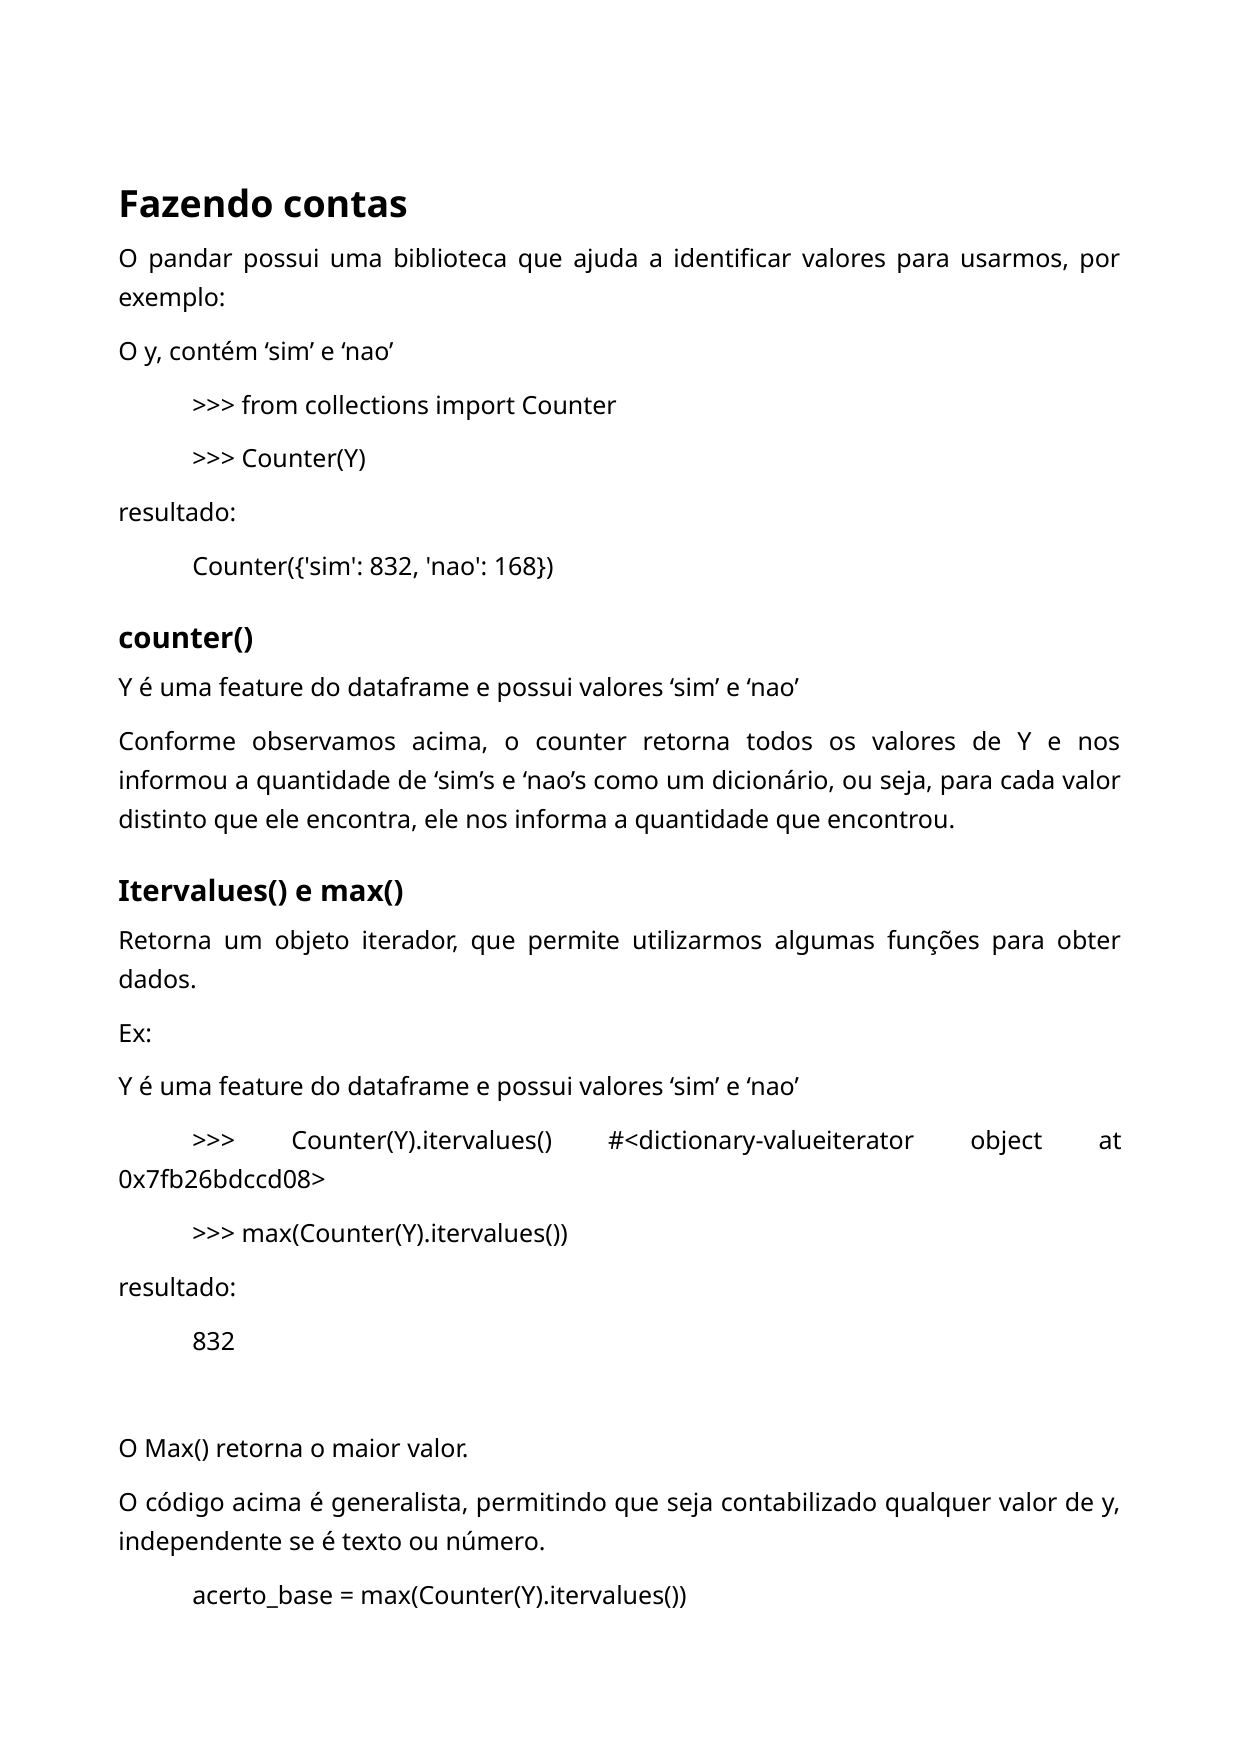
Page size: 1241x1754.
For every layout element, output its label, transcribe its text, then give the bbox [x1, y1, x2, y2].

text 832 [118, 1323, 1122, 1357]
text >>> from collections import Counter [118, 387, 1122, 421]
text >>> max(Counter(Y).itervalues()) [118, 1216, 1122, 1250]
text Conforme observamos acima, o counter retorna todos os valores de Y e nos informou a quantidade de ‘sim’s e ‘nao’s como um dicionário, ou seja, para cada valor distinto que ele encontra, ele nos informa a quantidade que encontrou. [118, 723, 1122, 836]
text resultado: [118, 1269, 1122, 1303]
subtitle Itervalues() e max() [118, 870, 1122, 910]
text Y é uma feature do dataframe e possui valores ‘sim’ e ‘nao’ [118, 669, 1122, 703]
text Ex: [118, 1015, 1122, 1049]
subtitle counter() [118, 617, 1122, 657]
text O y, contém ‘sim’ e ‘nao’ [118, 334, 1122, 368]
text >>> Counter(Y) [118, 441, 1122, 475]
text Retorna um objeto iterador, que permite utilizarmos algumas funções para obter dados. [118, 922, 1122, 996]
text >>> Counter(Y).itervalues() #<dictionary-valueiterator object at 0x7fb26bdccd08> [118, 1123, 1122, 1196]
text acerto_base = max(Counter(Y).itervalues()) [118, 1577, 1122, 1611]
text Y é uma feature do dataframe e possui valores ‘sim’ e ‘nao’ [118, 1069, 1122, 1103]
text resultado: [118, 495, 1122, 529]
text O pandar possui uma biblioteca que ajuda a identificar valores para usarmos, por exemplo: [118, 241, 1122, 314]
text O Max() retorna o maior valor. [118, 1431, 1122, 1465]
text Counter({'sim': 832, 'nao': 168}) [118, 549, 1122, 583]
text O código acima é generalista, permitindo que seja contabilizado qualquer valor de y, independente se é texto ou número. [118, 1484, 1122, 1558]
subtitle Fazendo contas [118, 177, 1122, 228]
